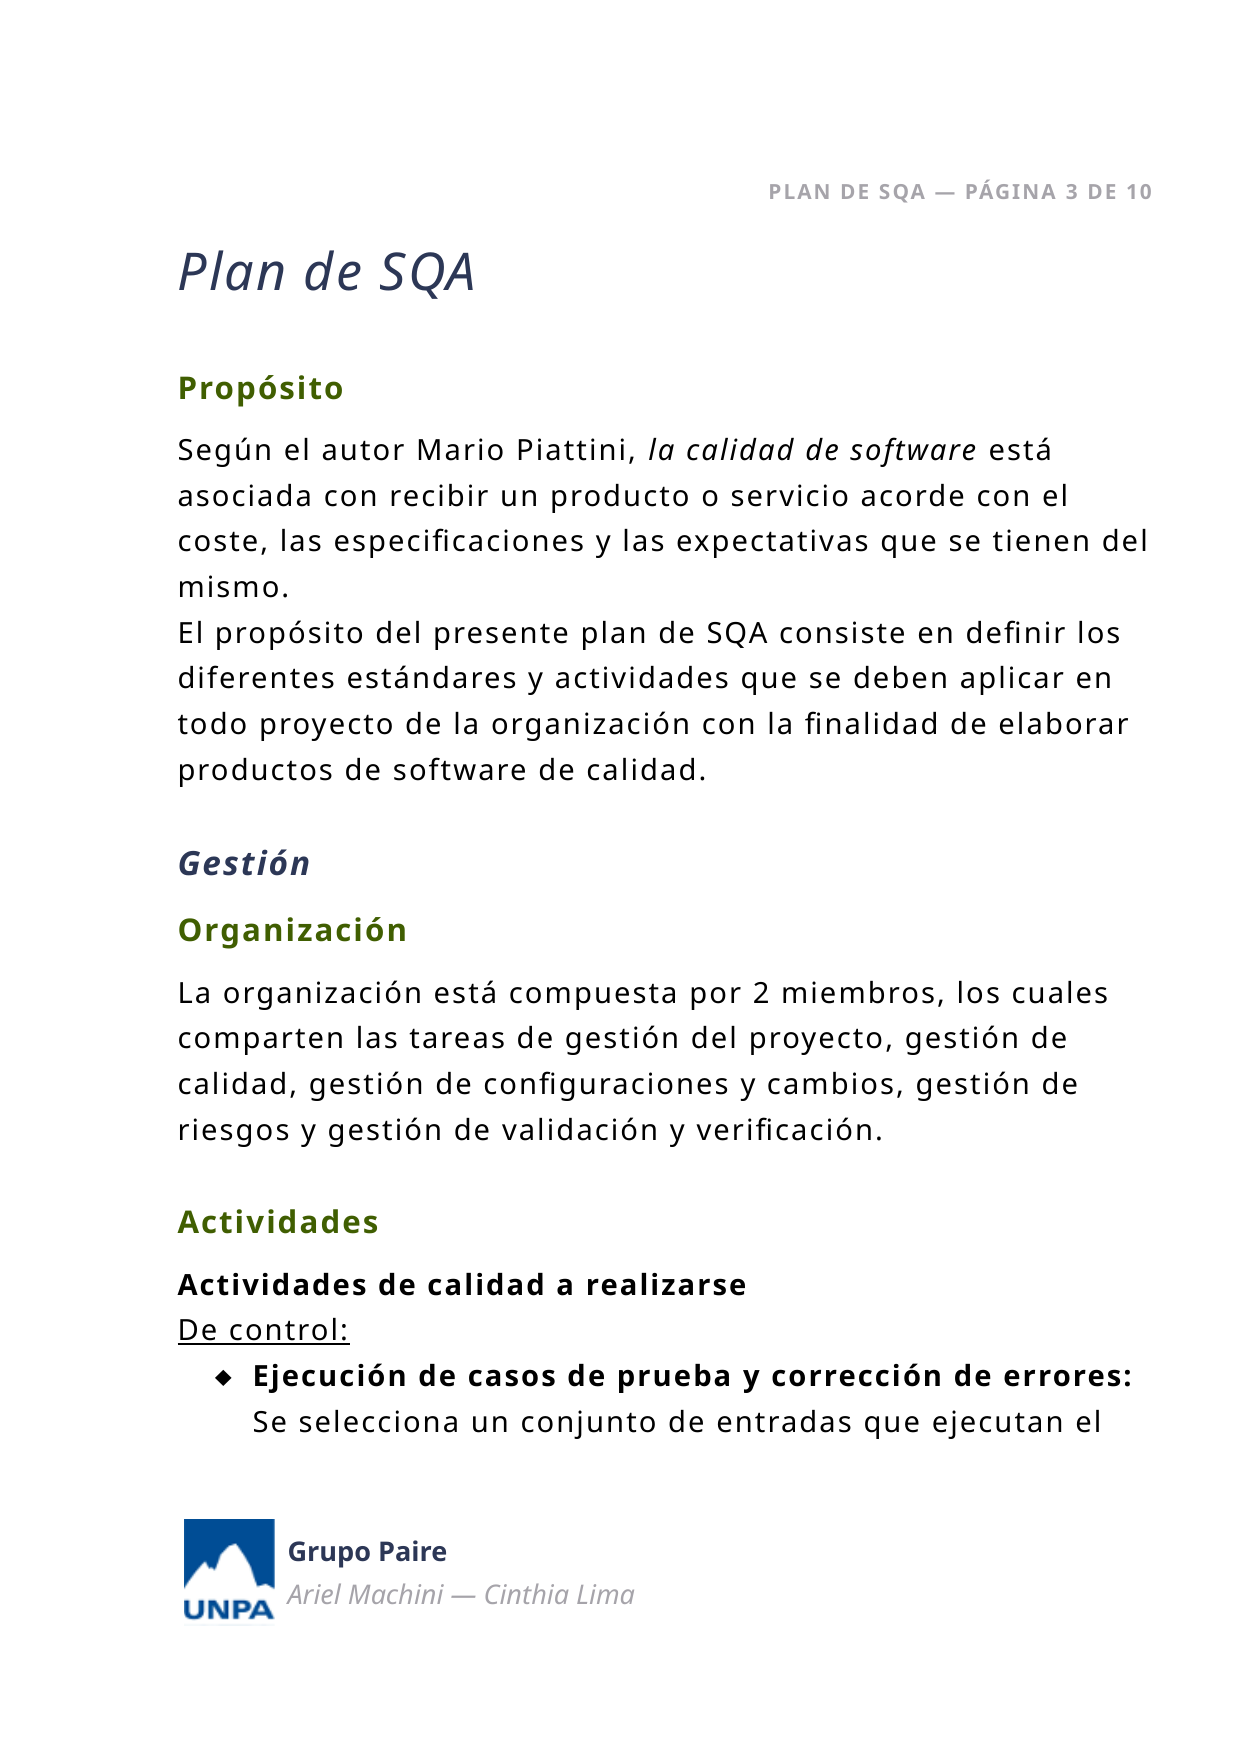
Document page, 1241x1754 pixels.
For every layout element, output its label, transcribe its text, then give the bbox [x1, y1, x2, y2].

list Ejecución de casos de prueba y corrección de errores: Se selecciona un conjunto de entradas que ejecutan el [215, 1355, 1152, 1441]
text De control: [177, 1310, 1152, 1349]
text El propósito del presente plan de SQA consiste en definir los diferentes estándares y actividades que se deben aplicar en todo proyecto de la organización con la finalidad de elaborar productos de software de calidad. [177, 612, 1152, 788]
text Actividades de calidad a realizarse [177, 1264, 1152, 1304]
text Según el autor Mario Piattini, la calidad de software está asociada con recibir un producto o servicio acorde con el coste, las especificaciones y las expectativas que se tienen del mismo. [177, 429, 1152, 606]
text Plan de SQA [177, 235, 1152, 306]
text Propósito [177, 366, 1152, 408]
text Actividades [177, 1200, 1152, 1243]
picture [184, 1519, 275, 1626]
text Gestión [177, 840, 1152, 886]
text La organización está compuesta por 2 miembros, los cuales comparten las tareas de gestión del proyecto, gestión de calidad, gestión de configuraciones y cambios, gestión de riesgos y gestión de validación y verificación. [177, 972, 1152, 1149]
text Organización [177, 908, 1152, 951]
